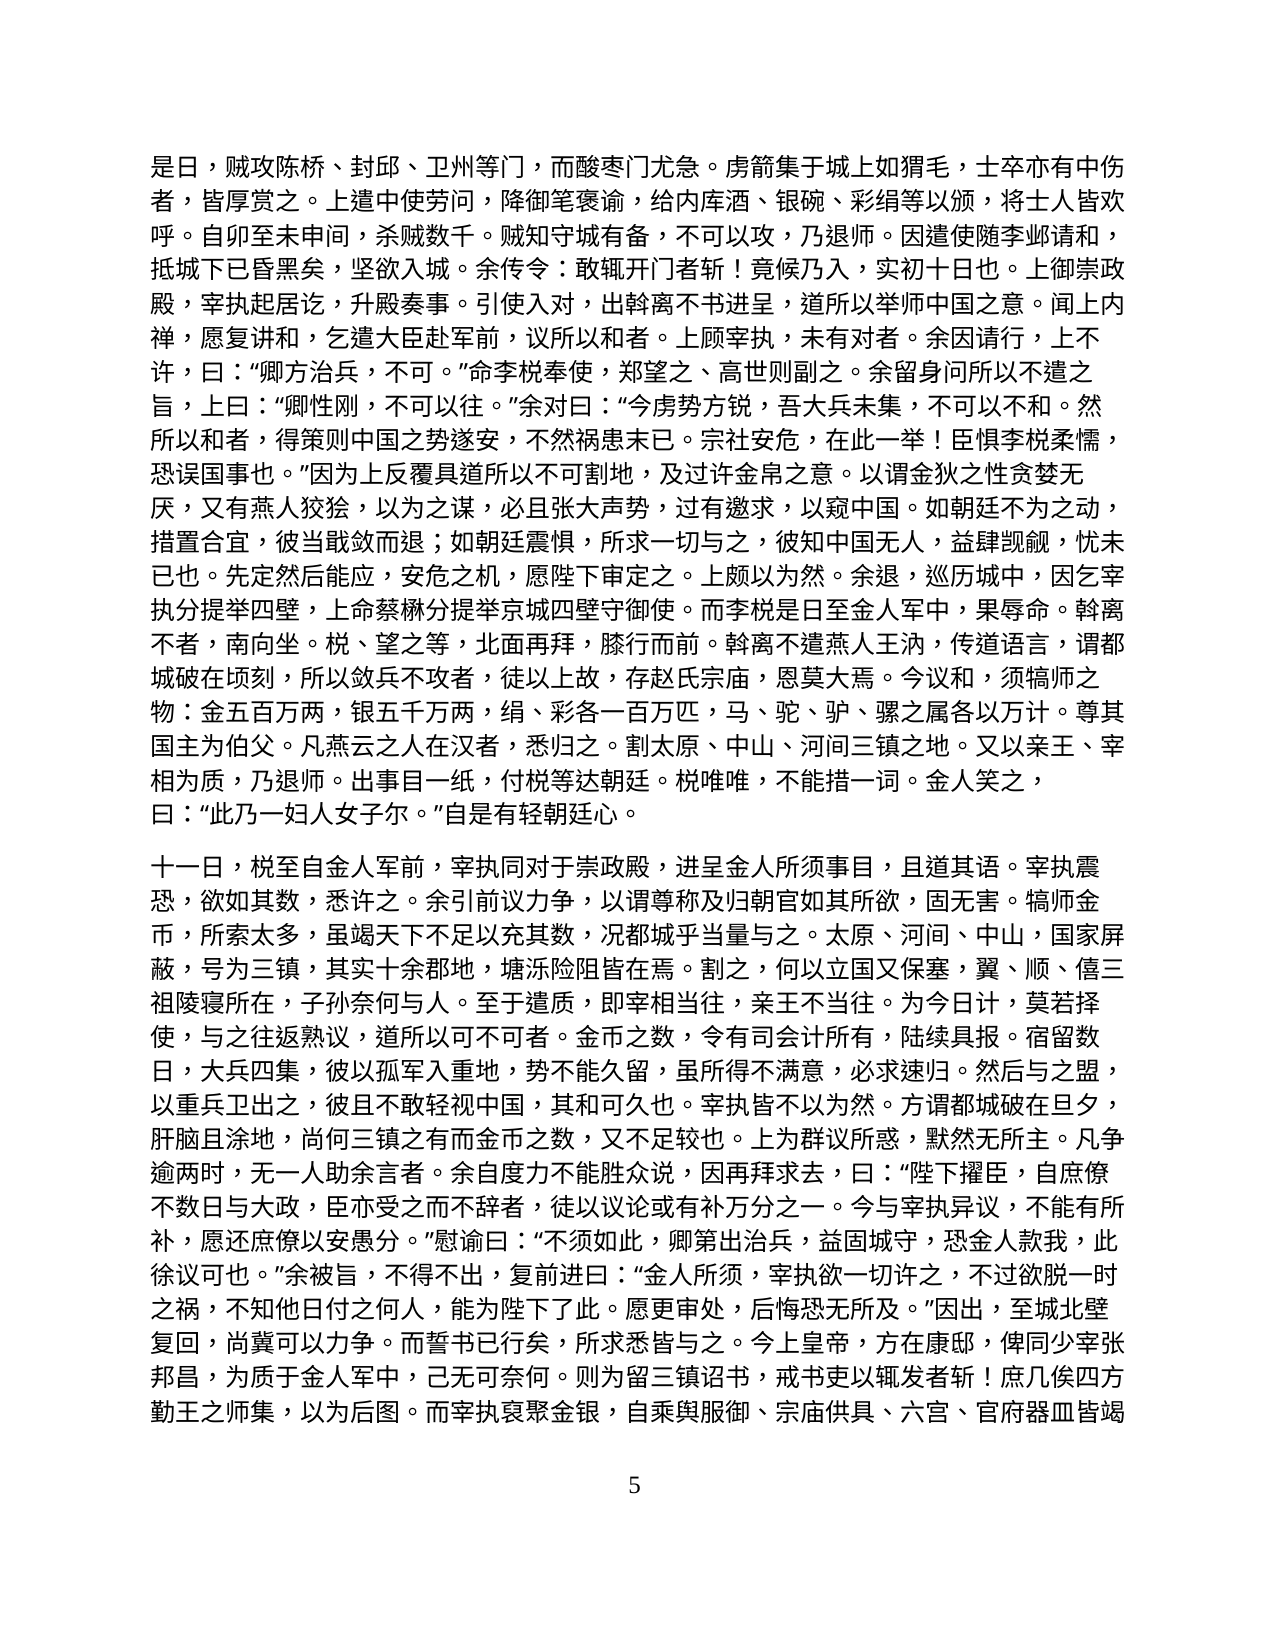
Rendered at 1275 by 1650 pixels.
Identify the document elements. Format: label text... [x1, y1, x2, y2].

text 十一日，棁至自金人军前，宰执同对于崇政殿，进呈金人所须事目，且道其语。宰执震恐，欲如其数，悉许之。余引前议力争，以谓尊称及归朝官如其所欲，固无害。犒师金币，所索太多，虽竭天下不足以充其数，况都城乎当量与之。太原、河间、中山，国家屏蔽，号为三镇，其实十余郡地，塘泺险阻皆在焉。割之，何以立国又保塞，翼、顺、僖三祖陵寝所在，子孙奈何与人。至于遣质，即宰相当往，亲王不当往。为今日计，莫若择使，与之往返熟议，道所以可不可者。金币之数，令有司会计所有，陆续具报。宿留数日，大兵四集，彼以孤军入重地，势不能久留，虽所得不满意，必求速归。然后与之盟，以重兵卫出之，彼且不敢轻视中国，其和可久也。宰执皆不以为然。方谓都城破在旦夕，肝脑且涂地，尚何三镇之有而金币之数，又不足较也。上为群议所惑，默然无所主。凡争逾两时，无一人助余言者。余自度力不能胜众说，因再拜求去，曰：“陛下擢臣，自庶僚不数日与大政，臣亦受之而不辞者，徒以议论或有补万分之一。今与宰执异议，不能有所补，愿还庶僚以安愚分。”慰谕曰：“不须如此，卿第出治兵，益固城守，恐金人款我，此徐议可也。”余被旨，不得不出，复前进曰：“金人所须，宰执欲一切许之，不过欲脱一时之祸，不知他日付之何人，能为陛下了此。愿更审处，后悔恐无所及。”因出，至城北壁复回，尚冀可以力争。而誓书已行矣，所求悉皆与之。今上皇帝，方在康邸，俾同少宰张邦昌，为质于金人军中，己无可奈何。则为留三镇诏书，戒书吏以辄发者斩！庶几俟四方勤王之师集，以为后图。而宰执裒聚金银，自乘舆服御、宗庙供具、六宫、官府器皿皆竭 [150, 849, 1125, 1428]
text 是日，贼攻陈桥、封邱、卫州等门，而酸枣门尤急。虏箭集于城上如猬毛，士卒亦有中伤者，皆厚赏之。上遣中使劳问，降御笔褒谕，给内库酒、银碗、彩绢等以颁，将士人皆欢呼。自卯至未申间，杀贼数千。贼知守城有备，不可以攻，乃退师。因遣使随李邺请和，抵城下已昏黑矣，坚欲入城。余传令：敢辄开门者斩！竟候乃入，实初十日也。上御崇政殿，宰执起居讫，升殿奏事。引使入对，出斡离不书进呈，道所以举师中国之意。闻上内禅，愿复讲和，乞遣大臣赴军前，议所以和者。上顾宰执，未有对者。余因请行，上不许，曰：“卿方治兵，不可。”命李棁奉使，郑望之、高世则副之。余留身问所以不遣之旨，上曰：“卿性刚，不可以往。”余对曰：“今虏势方锐，吾大兵未集，不可以不和。然所以和者，得策则中国之势遂安，不然祸患末已。宗社安危，在此一举！臣惧李棁柔懦，恐误国事也。”因为上反覆具道所以不可割地，及过许金帛之意。以谓金狄之性贪婪无厌，又有燕人狡狯，以为之谋，必且张大声势，过有邀求，以窥中国。如朝廷不为之动，措置合宜，彼当戢敛而退；如朝廷震惧，所求一切与之，彼知中国无人，益肆觊觎，忧未已也。先定然后能应，安危之机，愿陛下审定之。上颇以为然。余退，巡历城中，因乞宰执分提举四壁，上命蔡楙分提举京城四壁守御使。而李棁是日至金人军中，果辱命。斡离不者，南向坐。棁、望之等，北面再拜，膝行而前。斡离不遣燕人王汭，传道语言，谓都城破在顷刻，所以敛兵不攻者，徒以上故，存赵氏宗庙，恩莫大焉。今议和，须犒师之物：金五百万两，银五千万两，绢、彩各一百万匹，马、驼、驴、骡之属各以万计。尊其国主为伯父。凡燕云之人在汉者，悉归之。割太原、中山、河间三镇之地。又以亲王、宰相为质，乃退师。出事目一纸，付棁等达朝廷。棁唯唯，不能措一词。金人笑之，曰：“此乃一妇人女子尔。”自是有轻朝廷心。 [150, 150, 1125, 831]
